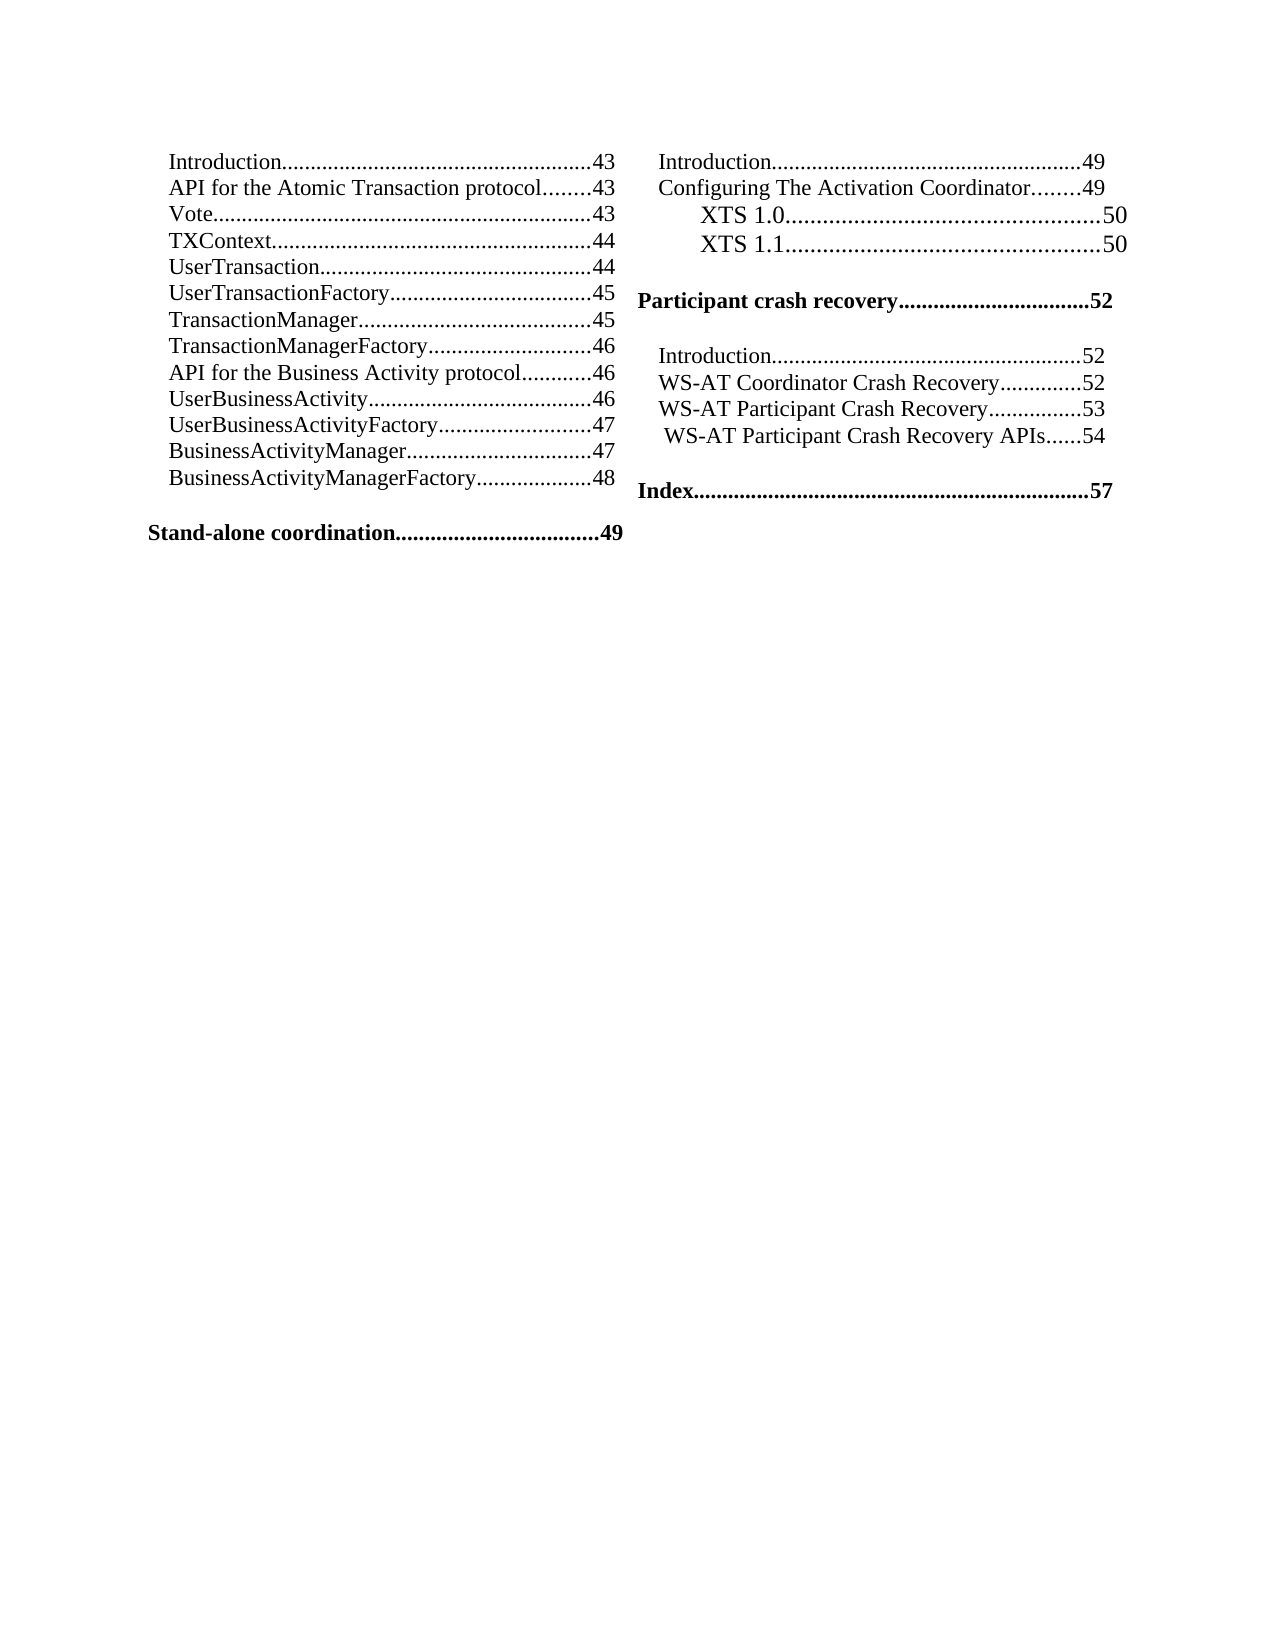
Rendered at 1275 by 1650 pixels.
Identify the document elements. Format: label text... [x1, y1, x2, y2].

text Introduction 49 [658, 148, 1105, 174]
text XTS 1.0 50 [700, 200, 1127, 229]
text Participant crash recovery 52 [637, 287, 1127, 313]
text WS-AT Participant Crash Recovery APIs 54 [658, 422, 1105, 448]
text TransactionManager 45 [168, 306, 615, 332]
text Introduction 43 [168, 148, 615, 174]
text Vote 43 [168, 200, 615, 227]
text UserBusinessActivity 46 [168, 385, 615, 411]
text Configuring The Activation Coordinator 49 [658, 174, 1105, 200]
text Index 57 [637, 477, 1127, 503]
text API for the Atomic Transaction protocol 43 [168, 174, 615, 200]
text BusinessActivityManagerFactory 48 [168, 464, 615, 490]
text XTS 1.1 50 [700, 229, 1127, 258]
text API for the Business Activity protocol 46 [168, 358, 615, 385]
text TransactionManagerFactory 46 [168, 332, 615, 358]
text UserTransactionFactory 45 [168, 279, 615, 306]
text Introduction 52 [658, 343, 1105, 369]
text WS-AT Participant Crash Recovery 53 [658, 395, 1105, 422]
text TXContext 44 [168, 227, 615, 253]
text Stand-alone coordination 49 [148, 519, 637, 546]
text UserBusinessActivityFactory 47 [168, 411, 615, 438]
text UserTransaction 44 [168, 253, 615, 279]
text WS-AT Coordinator Crash Recovery 52 [658, 369, 1105, 395]
text BusinessActivityManager 47 [168, 438, 615, 464]
